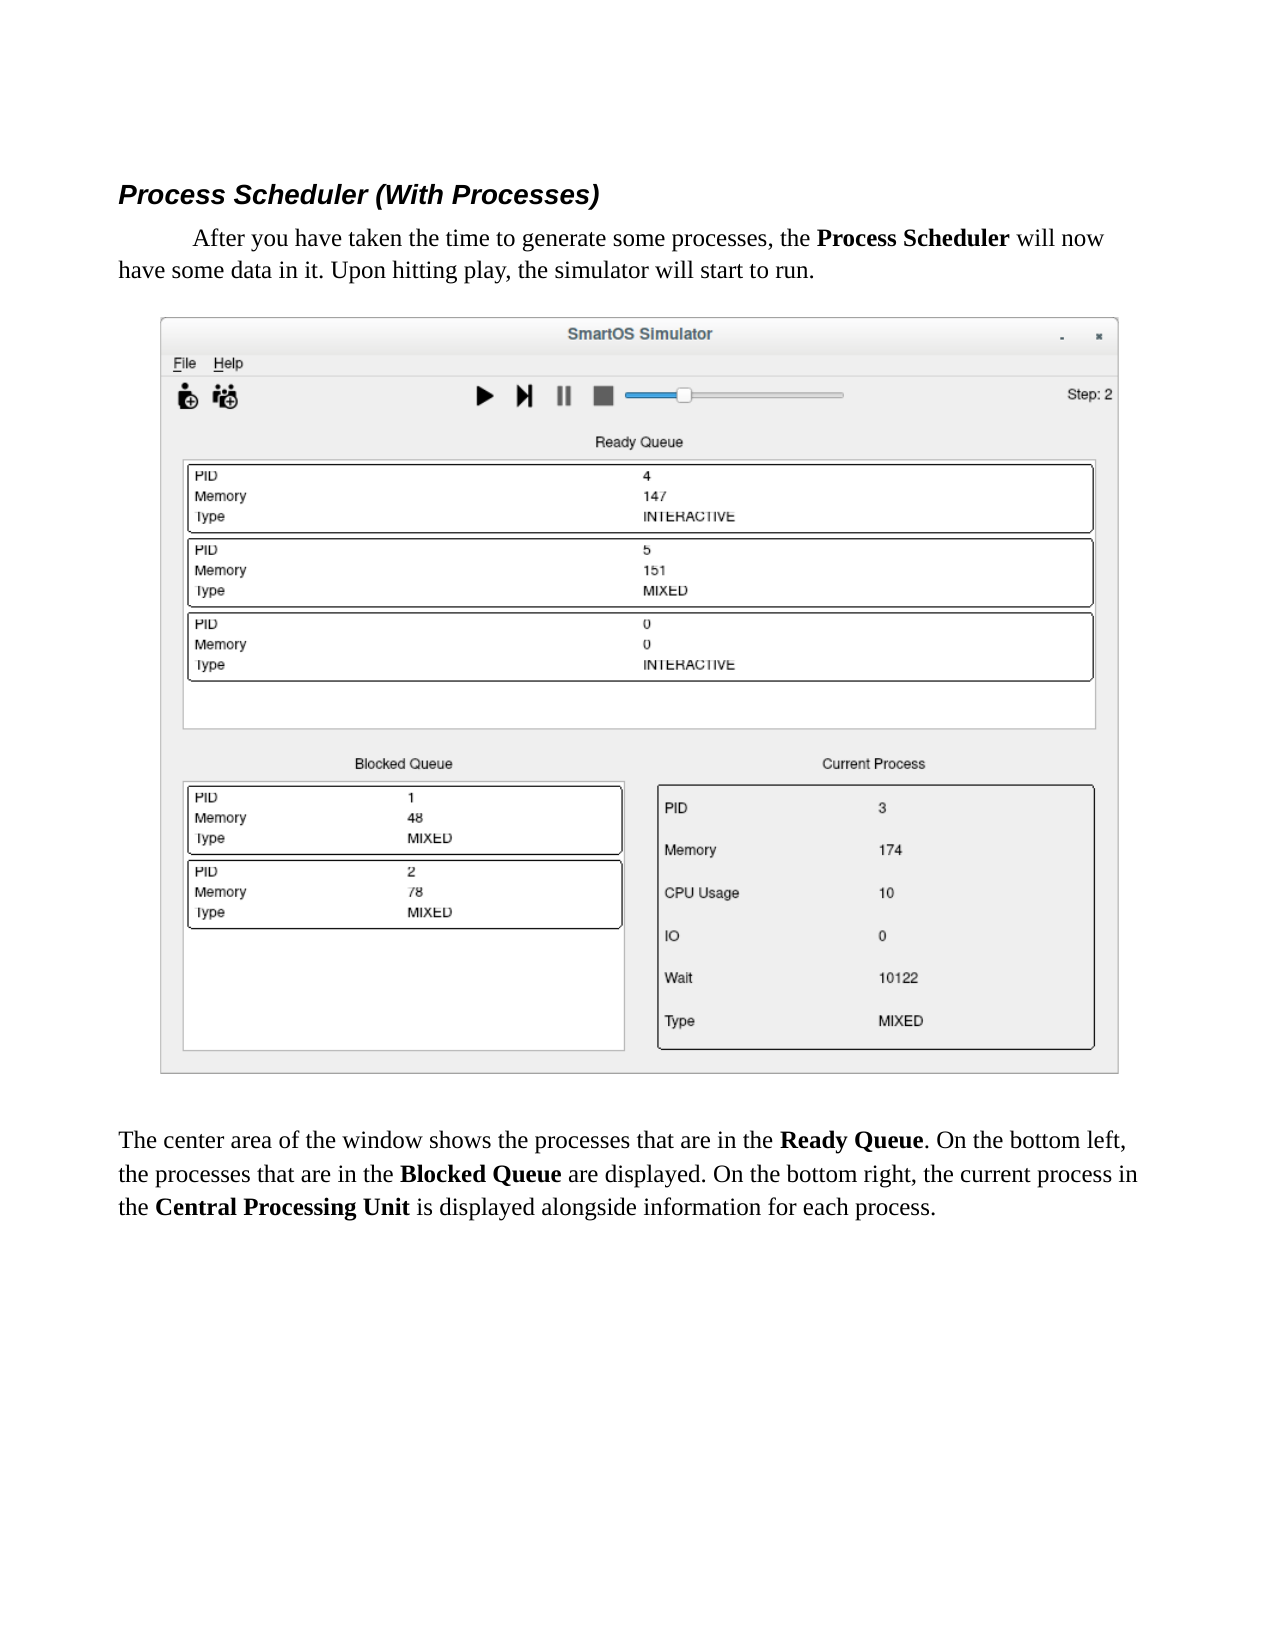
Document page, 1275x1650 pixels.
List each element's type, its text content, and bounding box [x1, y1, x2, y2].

subtitle Process Scheduler (With Processes) [118, 178, 1157, 210]
picture [160, 317, 1119, 1074]
text After you have taken the time to generate some processes, the Process Scheduler will now have some data in it. Upon hitting play, the simulator will start to run. [118, 223, 1157, 284]
text The center area of the window shows the processes that are in the Ready Queue. On the bottom left, the processes that are in the Blocked Queue are displayed. On the bottom right, the current process in the Central Processing Unit is displayed alongside information for each process. [118, 1126, 1157, 1220]
